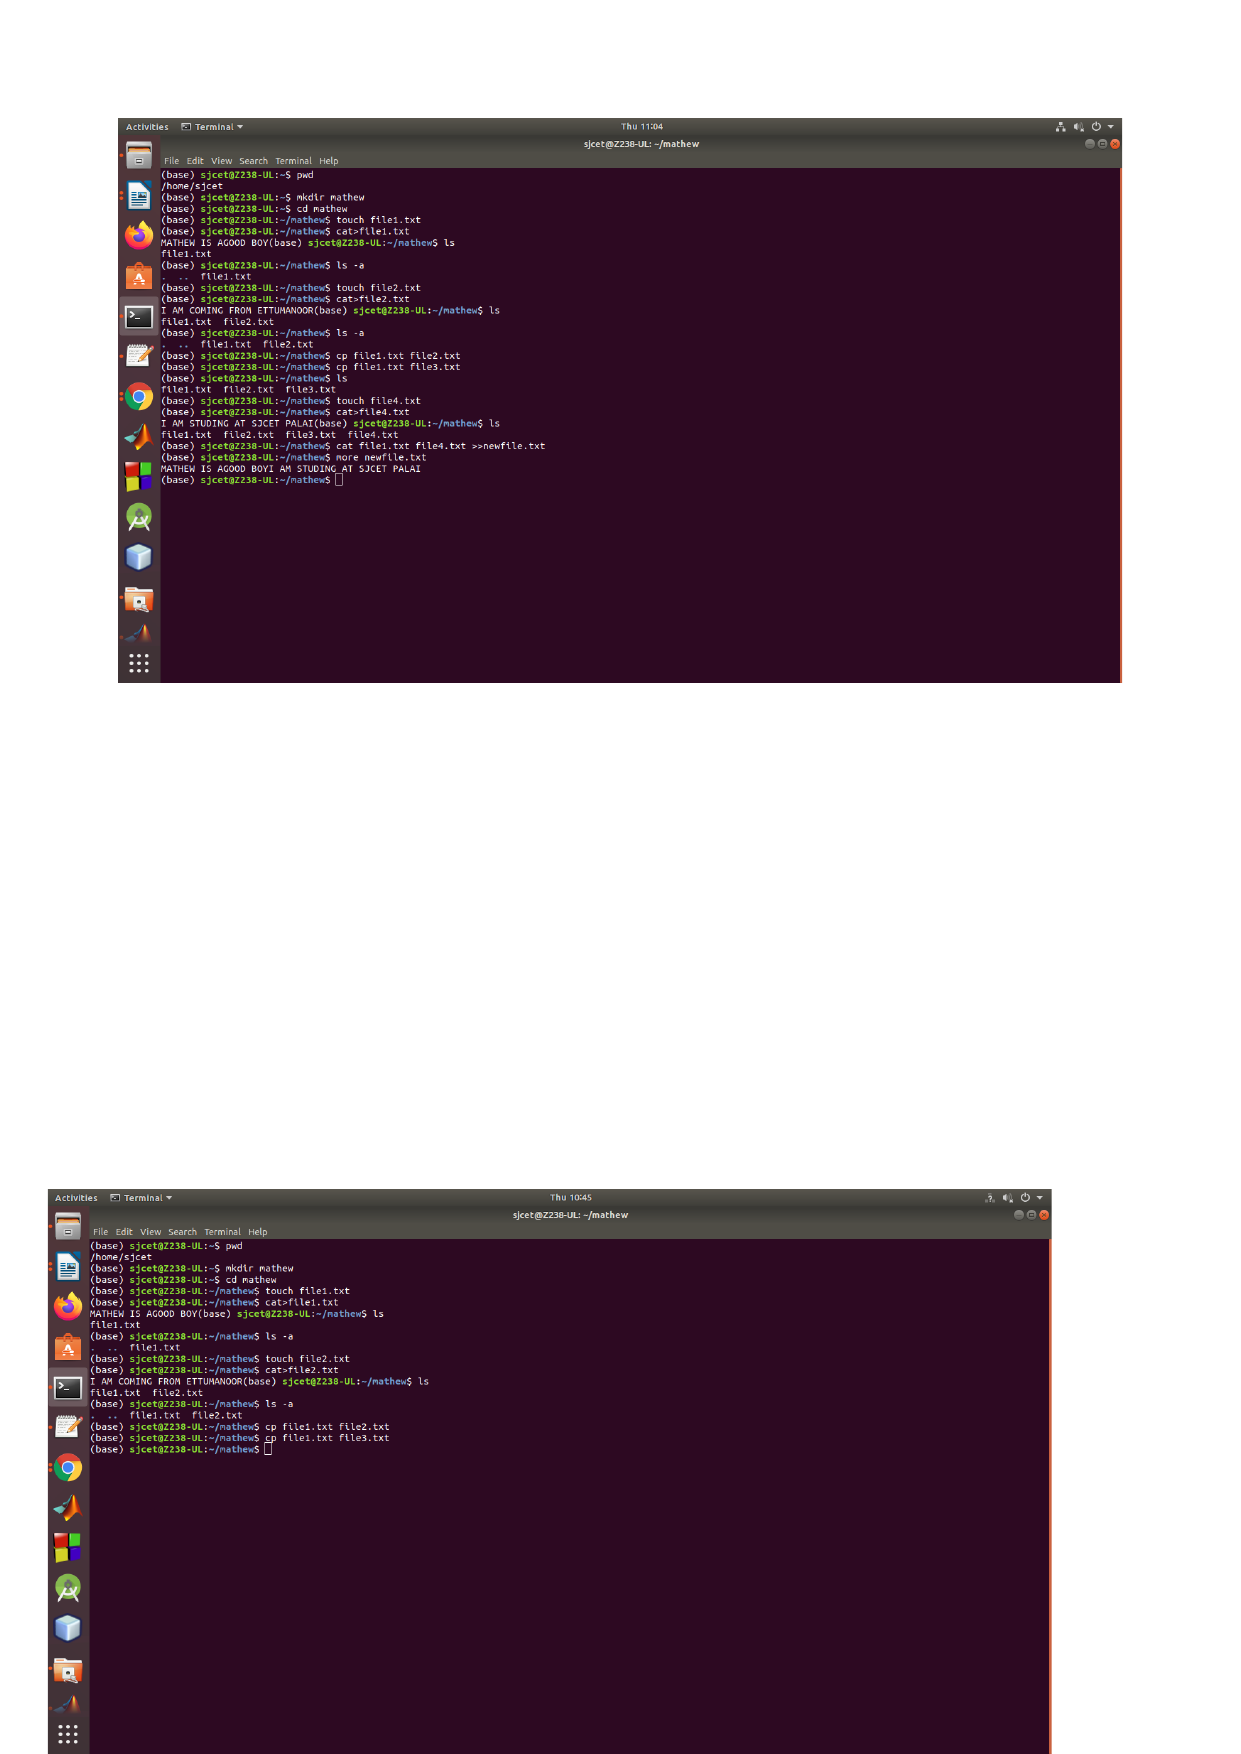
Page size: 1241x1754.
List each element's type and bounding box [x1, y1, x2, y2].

picture [47, 1189, 1052, 1754]
picture [118, 118, 1123, 683]
